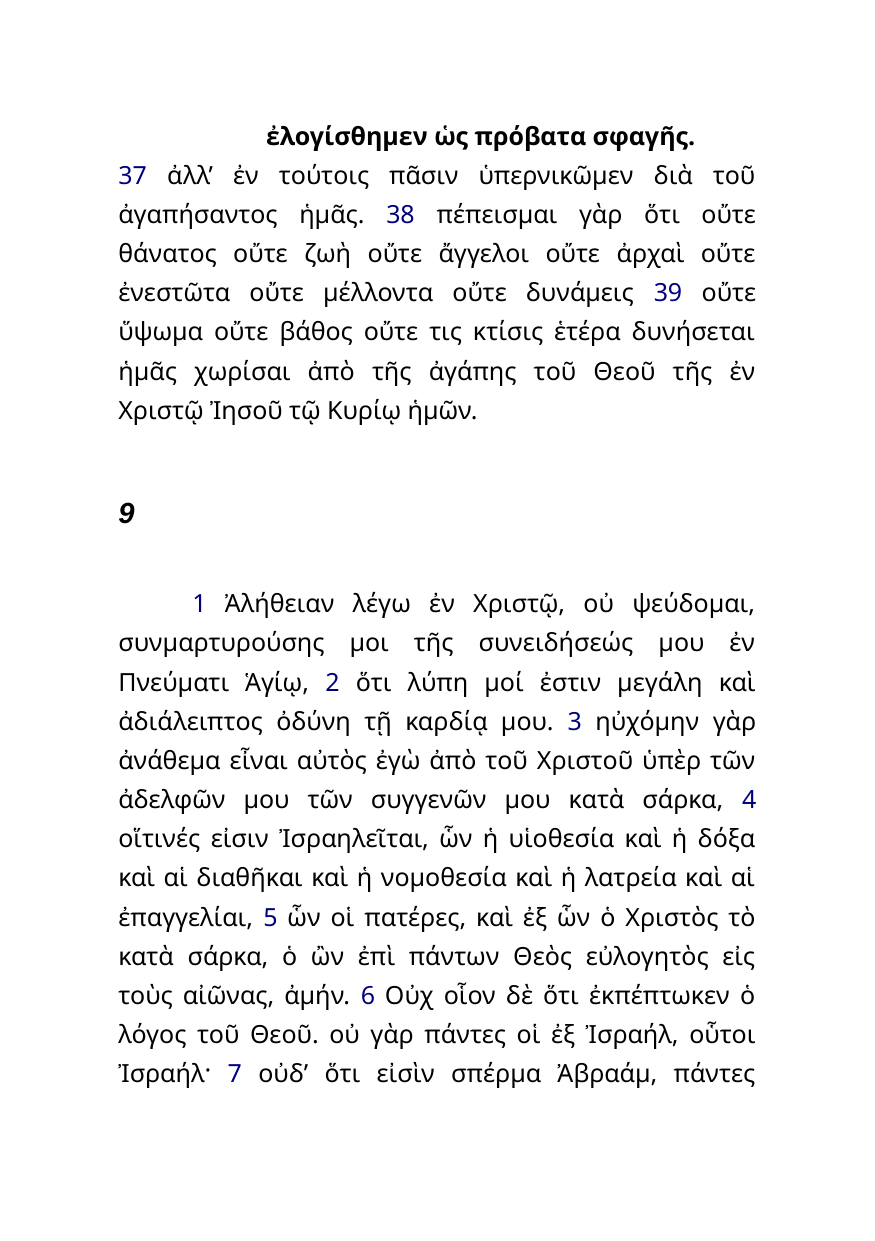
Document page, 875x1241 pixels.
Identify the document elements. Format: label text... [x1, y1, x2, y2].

text 1 Ἀλήθειαν λέγω ἐν Χριστῷ, οὐ ψεύδομαι, συνμαρτυρούσης μοι τῆς συνειδήσεώς μου ἐν Πνεύματι Ἁγίῳ, 2 ὅτι λύπη μοί ἐστιν μεγάλη καὶ ἀδιάλειπτος ὀδύνη τῇ καρδίᾳ μου. 3 ηὐχόμην γὰρ ἀνάθεμα εἶναι αὐτὸς ἐγὼ ἀπὸ τοῦ Χριστοῦ ὑπὲρ τῶν ἀδελφῶν μου τῶν συγγενῶν μου κατὰ σάρκα, 4 οἵτινές εἰσιν Ἰσραηλεῖται, ὧν ἡ υἱοθεσία καὶ ἡ δόξα καὶ αἱ διαθῆκαι καὶ ἡ νομοθεσία καὶ ἡ λατρεία καὶ αἱ ἐπαγγελίαι, 5 ὧν οἱ πατέρες, καὶ ἐξ ὧν ὁ Χριστὸς τὸ κατὰ σάρκα, ὁ ὢν ἐπὶ πάντων Θεὸς εὐλογητὸς εἰς τοὺς αἰῶνας, ἀμήν. 6 Οὐχ οἷον δὲ ὅτι ἐκπέπτωκεν ὁ λόγος τοῦ Θεοῦ. οὐ γὰρ πάντες οἱ ἐξ Ἰσραήλ, οὗτοι Ἰσραήλ· 7 οὐδ’ ὅτι εἰσὶν σπέρμα Ἀβραάμ, πάντες [118, 586, 756, 1090]
text 37 ἀλλ’ ἐν τούτοις πᾶσιν ὑπερνικῶμεν διὰ τοῦ ἀγαπήσαντος ἡμᾶς. 38 πέπεισμαι γὰρ ὅτι οὔτε θάνατος οὔτε ζωὴ οὔτε ἄγγελοι οὔτε ἀρχαὶ οὔτε ἐνεστῶτα οὔτε μέλλοντα οὔτε δυνάμεις 39 οὔτε ὕψωμα οὔτε βάθος οὔτε τις κτίσις ἑτέρα δυνήσεται ἡμᾶς χωρίσαι ἀπὸ τῆς ἀγάπης τοῦ Θεοῦ τῆς ἐν Χριστῷ Ἰησοῦ τῷ Κυρίῳ ἡμῶν. [118, 157, 756, 426]
subtitle 9 [118, 496, 756, 529]
text ἐλογίσθημεν ὡς πρόβατα σφαγῆς. [118, 118, 756, 152]
